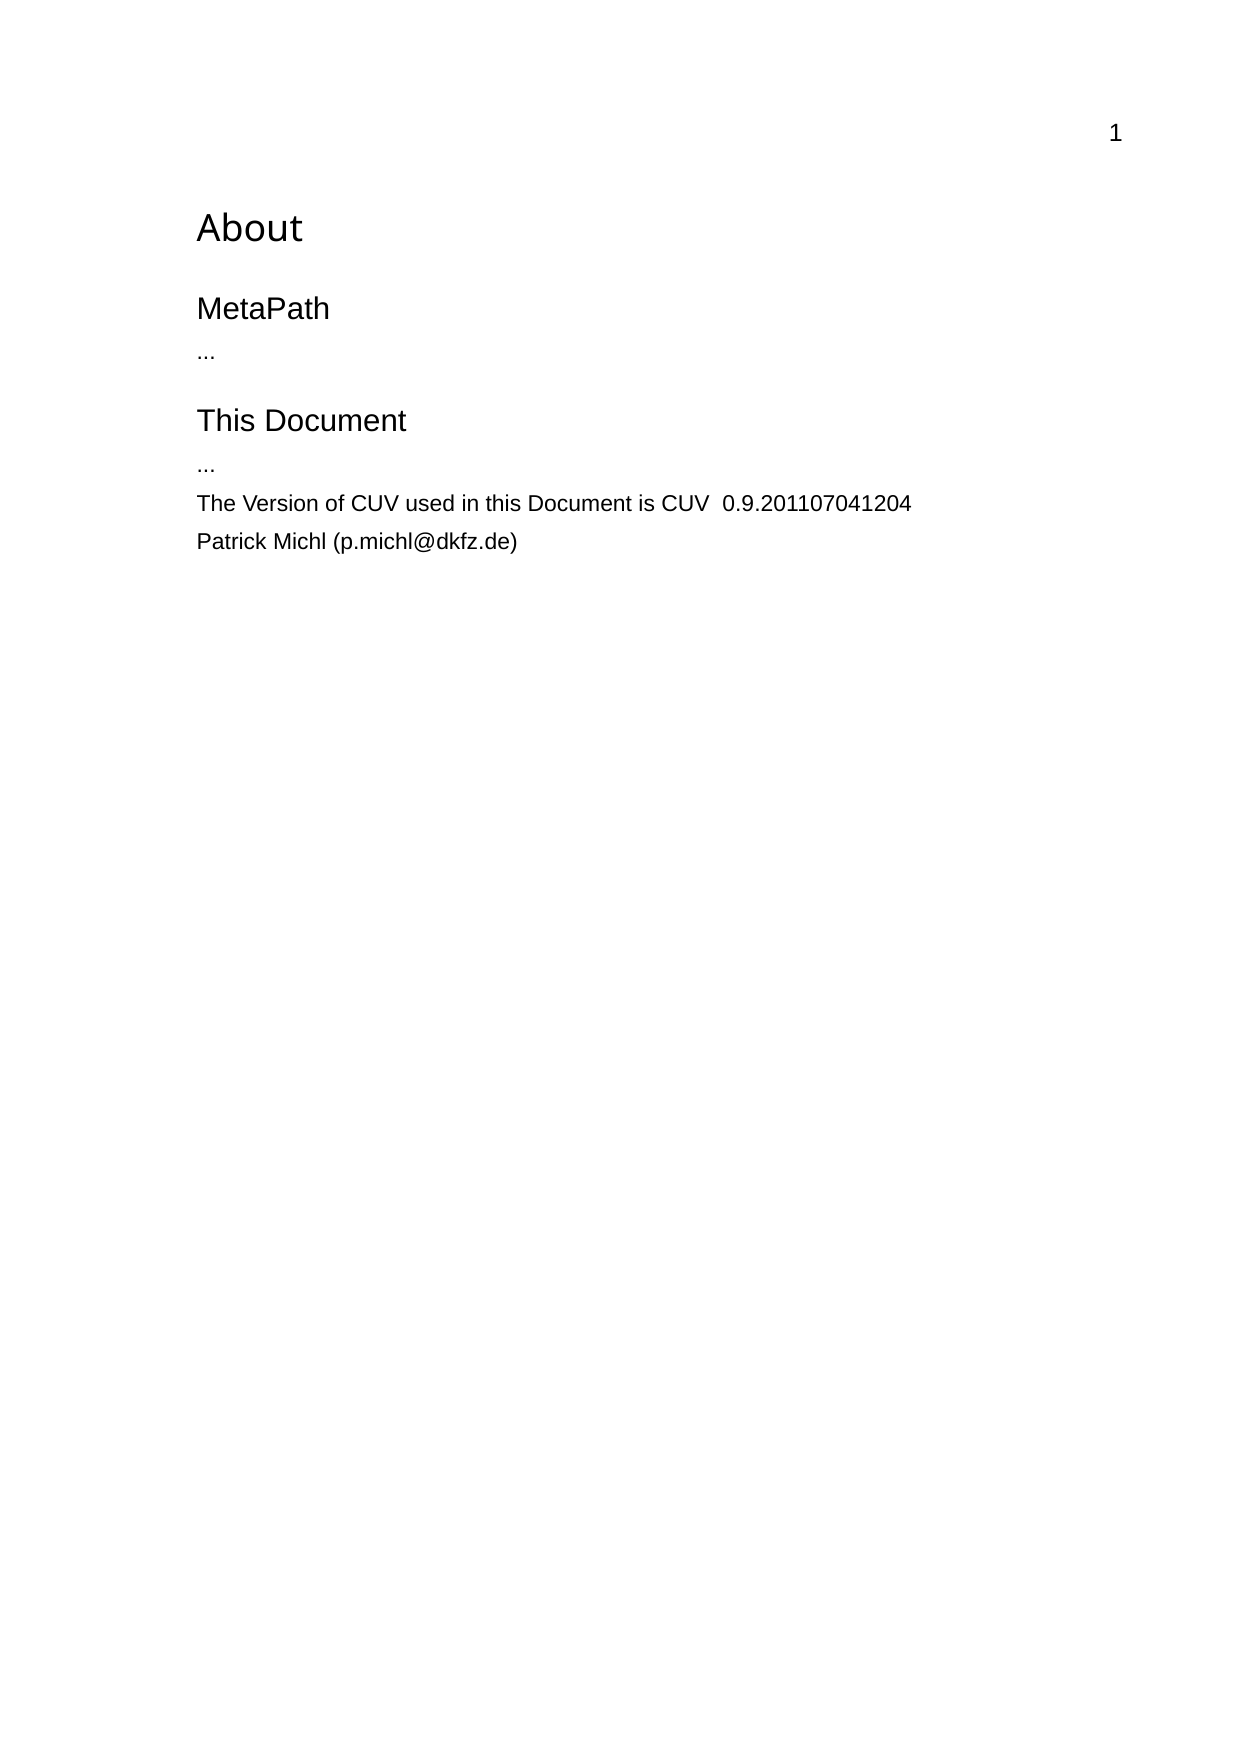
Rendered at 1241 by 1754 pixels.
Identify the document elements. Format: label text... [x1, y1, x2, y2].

subtitle About [196, 201, 1122, 252]
subtitle This Document [196, 402, 1122, 438]
text ... [196, 338, 1122, 365]
subtitle MetaPath [196, 290, 1122, 326]
text The Version of CUV used in this Document is CUV 0.9.201107041204 [196, 489, 1122, 516]
text Patrick Michl (p.michl@dkfz.de) [196, 528, 1122, 555]
text ... [196, 451, 1122, 477]
